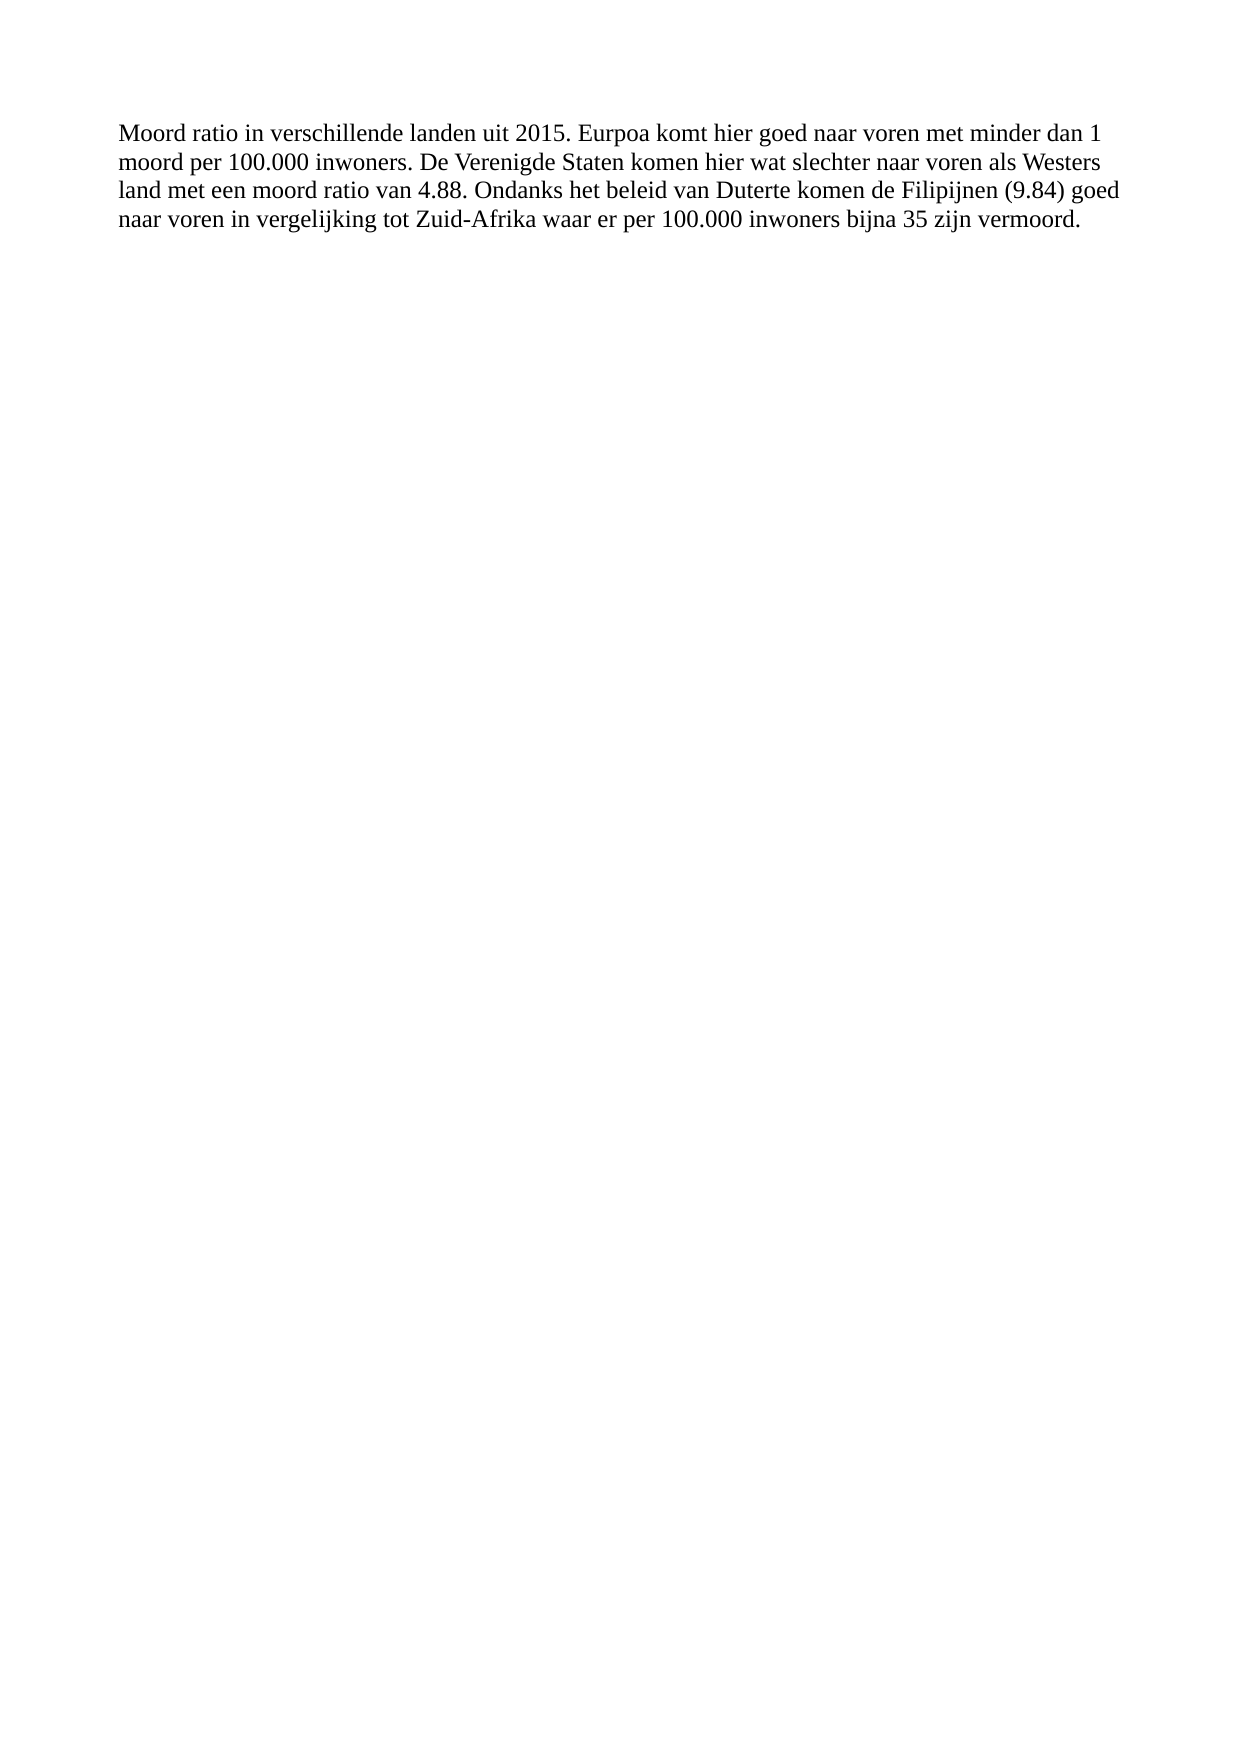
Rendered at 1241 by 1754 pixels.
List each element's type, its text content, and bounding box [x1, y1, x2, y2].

text Moord ratio in verschillende landen uit 2015. Eurpoa komt hier goed naar voren met minder dan 1 moord per 100.000 inwoners. De Verenigde Staten komen hier wat slechter naar voren als Westers land met een moord ratio van 4.88. Ondanks het beleid van Duterte komen de Filipijnen (9.84) goed naar voren in vergelijking tot Zuid-Afrika waar er per 100.000 inwoners bijna 35 zijn vermoord. [118, 118, 1122, 233]
